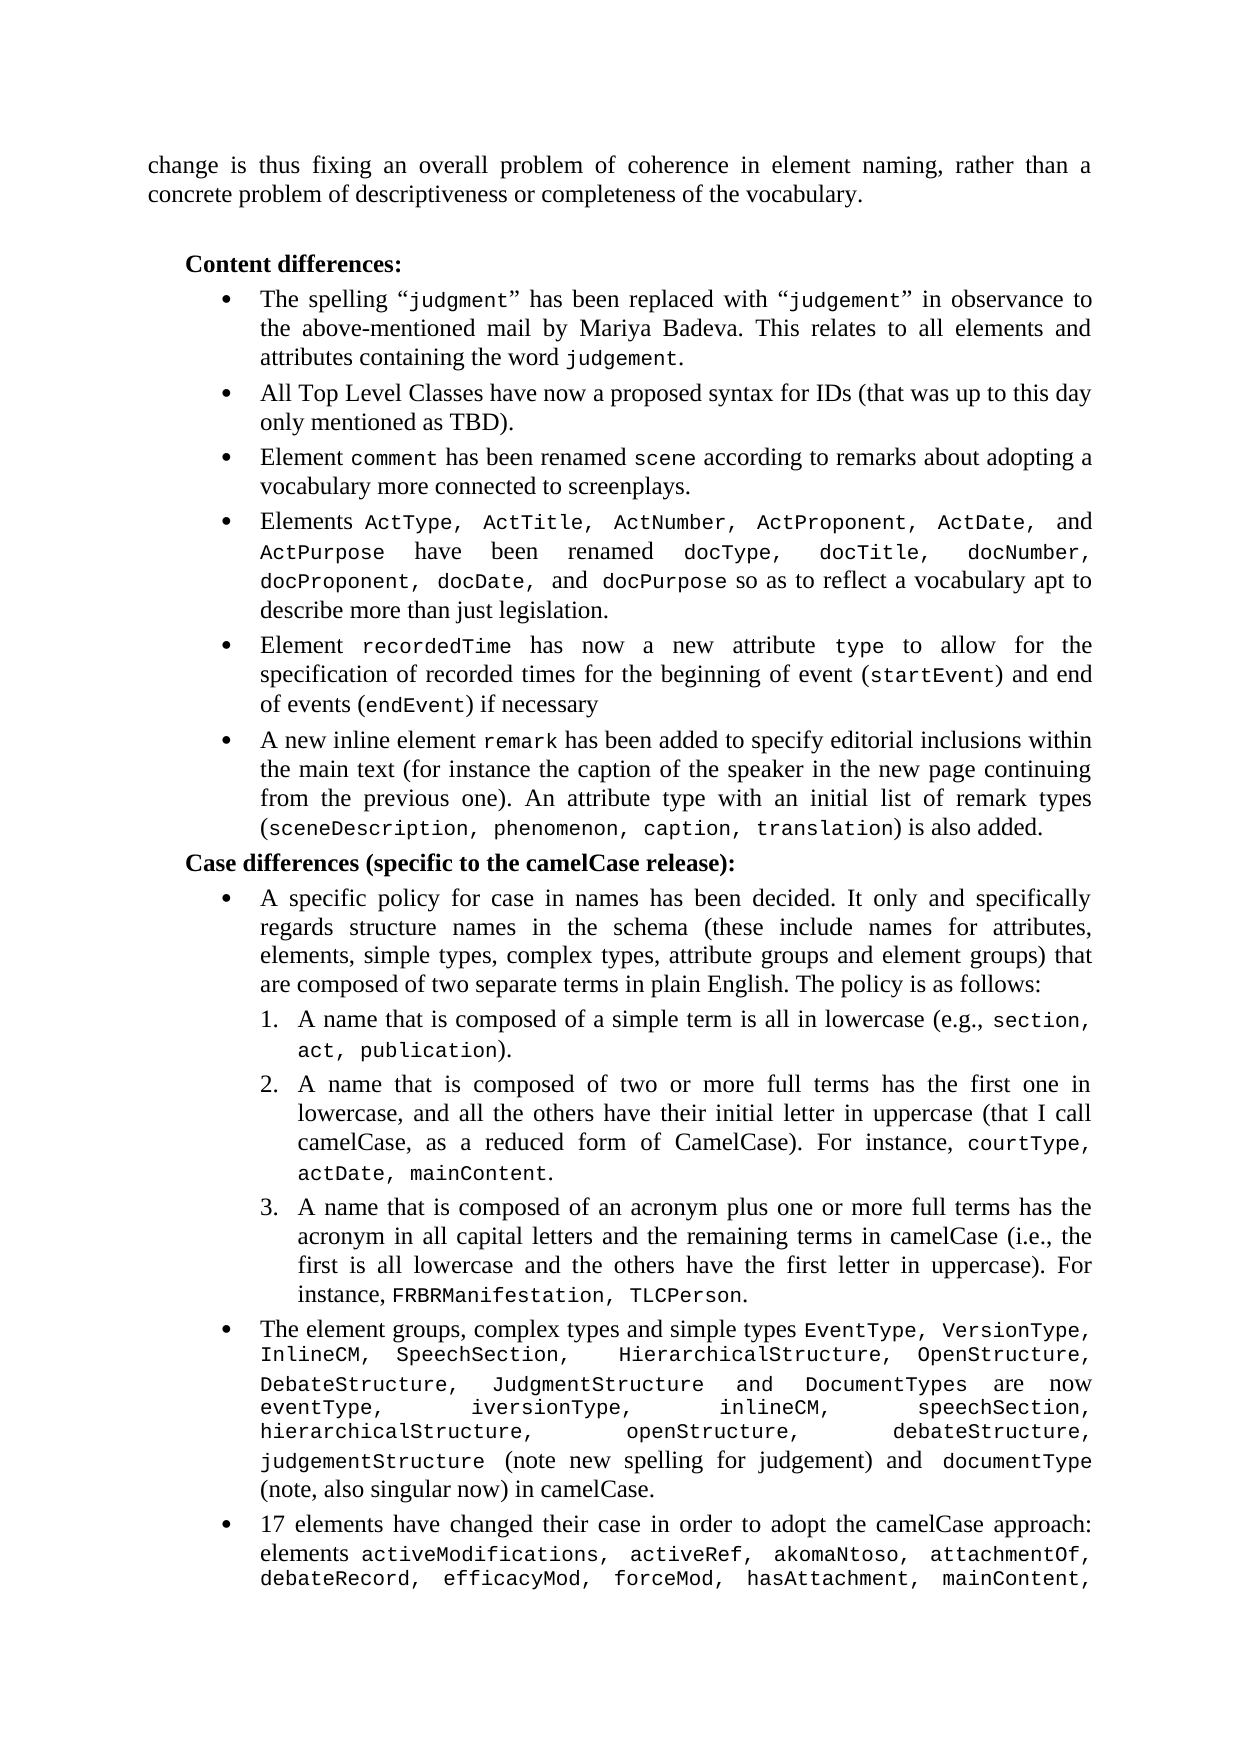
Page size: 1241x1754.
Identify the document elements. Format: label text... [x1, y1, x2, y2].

list Element comment has been renamed scene according to remarks about adopting a vocabulary more connected to screenplays. [222, 442, 1092, 500]
list The element groups, complex types and simple types EventType, VersionType, InlineCM, SpeechSection, HierarchicalStructure, OpenStructure, DebateStructure, JudgmentStructure and DocumentTypes are now eventType, iversionType, inlineCM, speechSection, hierarchicalStructure, openStructure, debateStructure, judgementStructure (note new spelling for judgement) and documentType (note, also singular now) in camelCase. [222, 1314, 1092, 1503]
list The spelling “judgment” has been replaced with “judgement” in observance to the above-mentioned mail by Mariya Badeva. This relates to all elements and attributes containing the word judgement. [222, 284, 1092, 372]
list A name that is composed of an acronym plus one or more full terms has the acronym in all capital letters and the remaining terms in camelCase (i.e., the first is all lowercase and the others have the first letter in uppercase). For instance, FRBRManifestation, TLCPerson. [260, 1192, 1092, 1308]
list 17 elements have changed their case in order to adopt the camelCase approach: elements activeModifications, activeRef, akomaNtoso, attachmentOf, debateRecord, efficacyMod, forceMod, hasAttachment, mainContent, [222, 1509, 1092, 1591]
list All Top Level Classes have now a proposed syntax for IDs (that was up to this day only mentioned as TBD). [222, 378, 1092, 435]
list A specific policy for case in names has been decided. It only and specifically regards structure names in the schema (these include names for attributes, elements, simple types, complex types, attribute groups and element groups) that are composed of two separate terms in plain English. The policy is as follows: [222, 883, 1092, 998]
list A name that is composed of a simple term is all in lowercase (e.g., section, act, publication). [260, 1004, 1092, 1063]
text Content differences: [148, 249, 1092, 277]
text Case differences (specific to the camelCase release): [185, 848, 1092, 877]
list Element recordedTime has now a new attribute type to allow for the specification of recorded times for the beginning of event (startEvent) and end of events (endEvent) if necessary [222, 630, 1092, 719]
text change is thus fixing an overall problem of coherence in element naming, rather than a concrete problem of descriptiveness or completeness of the vocabulary. [148, 150, 1092, 207]
list Elements ActType, ActTitle, ActNumber, ActProponent, ActDate, and ActPurpose have been renamed docType, docTitle, docNumber, docProponent, docDate, and docPurpose so as to reflect a vocabulary apt to describe more than just legislation. [222, 506, 1092, 624]
list A new inline element remark has been added to specify editorial inclusions within the main text (for instance the caption of the speaker in the new page continuing from the previous one). An attribute type with an initial list of remark types (sceneDescription, phenomenon, caption, translation) is also added. [222, 725, 1092, 842]
list A name that is composed of two or more full terms has the first one in lowercase, and all the others have their initial letter in uppercase (that I call camelCase, as a reduced form of CamelCase). For instance, courtType, actDate, mainContent. [260, 1069, 1092, 1186]
